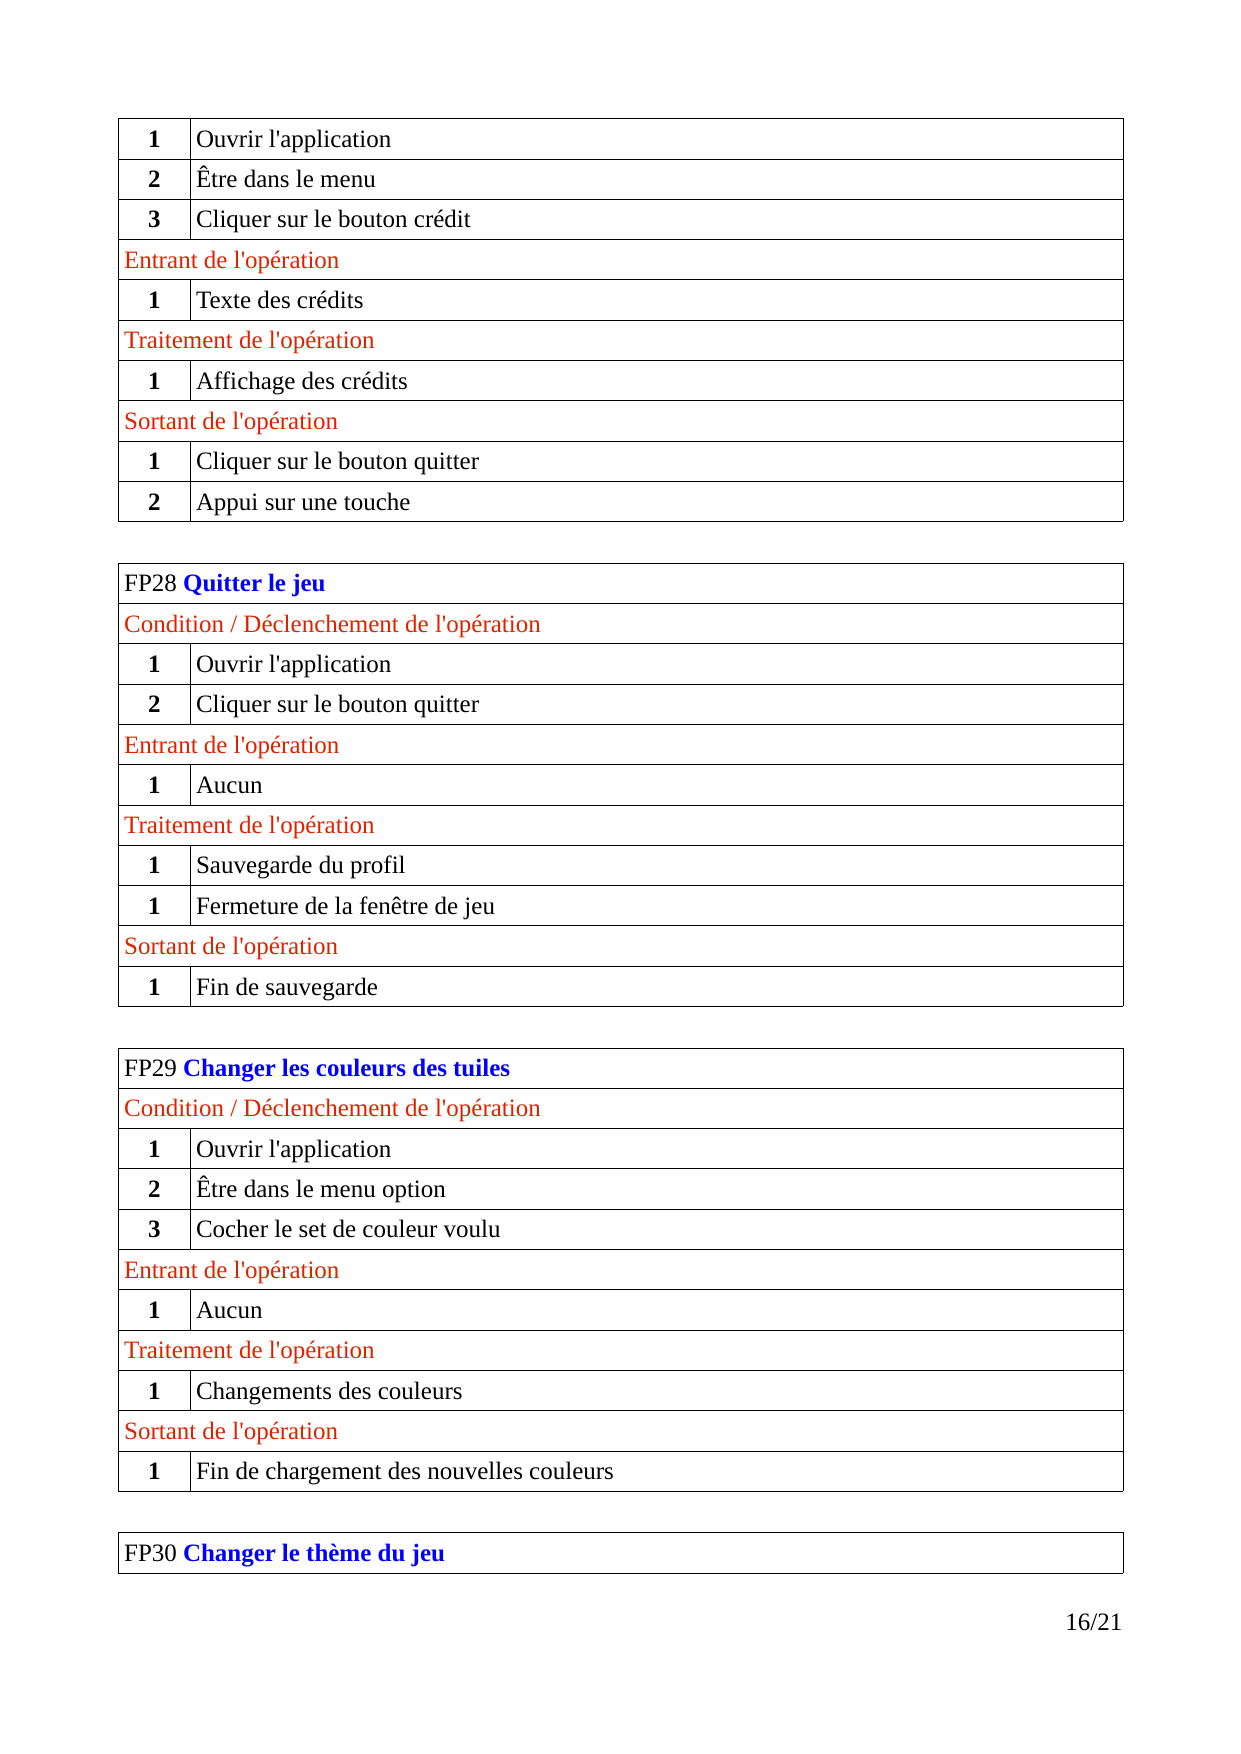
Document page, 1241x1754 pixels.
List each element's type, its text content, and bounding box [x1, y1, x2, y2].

table_cell Traitement de l'opération [119, 1331, 1123, 1370]
table_cell Entrant de l'opération [119, 1250, 1123, 1289]
table_cell Cocher le set de couleur voulu [191, 1210, 1123, 1249]
table_cell 1 [119, 886, 190, 925]
table_cell Ouvrir l'application [191, 1129, 1123, 1168]
table_cell 3 [119, 1210, 190, 1249]
table_cell Ouvrir l'application [191, 119, 1123, 158]
table_cell 1 [119, 361, 190, 400]
table_cell Cliquer sur le bouton crédit [191, 200, 1123, 239]
table_cell 1 [119, 119, 190, 158]
table_cell Fin de sauvegarde [191, 967, 1123, 1006]
table_cell 1 [119, 765, 190, 804]
table_cell Condition / Déclenchement de l'opération [119, 604, 1123, 643]
table_cell 1 [119, 1290, 190, 1329]
table_cell Entrant de l'opération [119, 240, 1123, 279]
table_cell Fin de chargement des nouvelles couleurs [191, 1452, 1123, 1491]
table_header FP29 Changer les couleurs des tuiles [119, 1049, 1123, 1088]
table_cell 1 [119, 442, 190, 481]
table_cell Sortant de l'opération [119, 401, 1123, 441]
table_cell Sortant de l'opération [119, 1411, 1123, 1451]
table_cell Ouvrir l'application [191, 644, 1123, 683]
table_cell Affichage des crédits [191, 361, 1123, 400]
table_cell 1 [119, 1129, 190, 1168]
table_cell Condition / Déclenchement de l'opération [119, 1089, 1123, 1128]
table_cell 2 [119, 1169, 190, 1209]
table_cell 1 [119, 846, 190, 885]
table_cell 1 [119, 644, 190, 683]
table_header FP30 Changer le thème du jeu [119, 1533, 1123, 1572]
table_cell 3 [119, 200, 190, 239]
table_cell Cliquer sur le bouton quitter [191, 685, 1123, 724]
table_cell Traitement de l'opération [119, 321, 1123, 360]
table_cell 1 [119, 280, 190, 320]
table_cell 2 [119, 482, 190, 521]
table_cell 1 [119, 1371, 190, 1410]
table_cell Fermeture de la fenêtre de jeu [191, 886, 1123, 925]
table_header FP28 Quitter le jeu [119, 564, 1123, 603]
table_cell Être dans le menu [191, 160, 1123, 199]
table_cell Être dans le menu option [191, 1169, 1123, 1209]
table_cell Entrant de l'opération [119, 725, 1123, 764]
table_cell Sortant de l'opération [119, 926, 1123, 966]
table_cell Appui sur une touche [191, 482, 1123, 521]
table_cell 1 [119, 1452, 190, 1491]
table_cell Sauvegarde du profil [191, 846, 1123, 885]
table_cell Cliquer sur le bouton quitter [191, 442, 1123, 481]
table_cell 2 [119, 685, 190, 724]
table_cell Traitement de l'opération [119, 806, 1123, 845]
table_cell 2 [119, 160, 190, 199]
table_cell 1 [119, 967, 190, 1006]
table_cell Changements des couleurs [191, 1371, 1123, 1410]
table_cell Aucun [191, 765, 1123, 804]
table_cell Texte des crédits [191, 280, 1123, 320]
table_cell Aucun [191, 1290, 1123, 1329]
